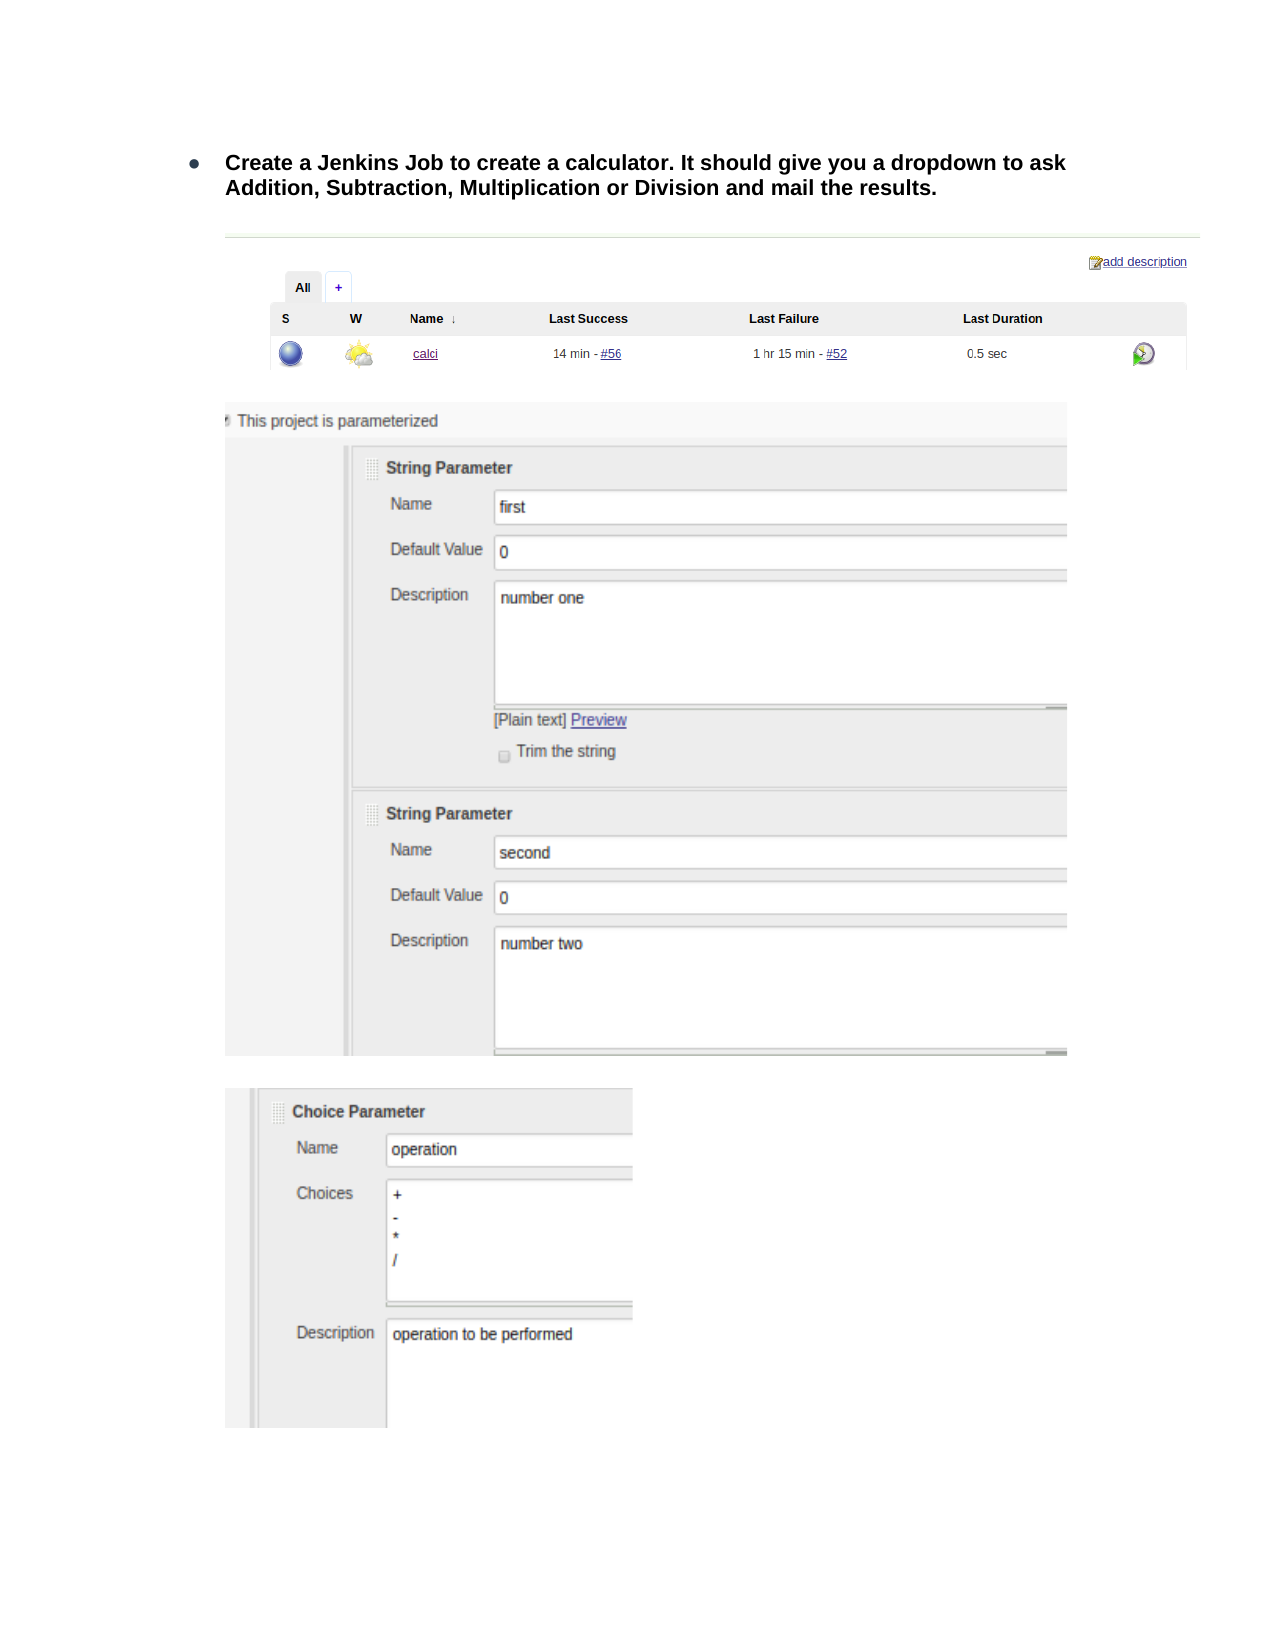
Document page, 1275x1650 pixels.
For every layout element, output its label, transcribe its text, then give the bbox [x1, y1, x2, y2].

picture [225, 233, 1200, 370]
picture [225, 1088, 633, 1428]
list Create a Jenkins Job to create a calculator. It should give you a dropdown to ask Addition, Subtraction, Multiplication or Division and mail the results. [187, 150, 1125, 200]
picture [225, 402, 1068, 1056]
